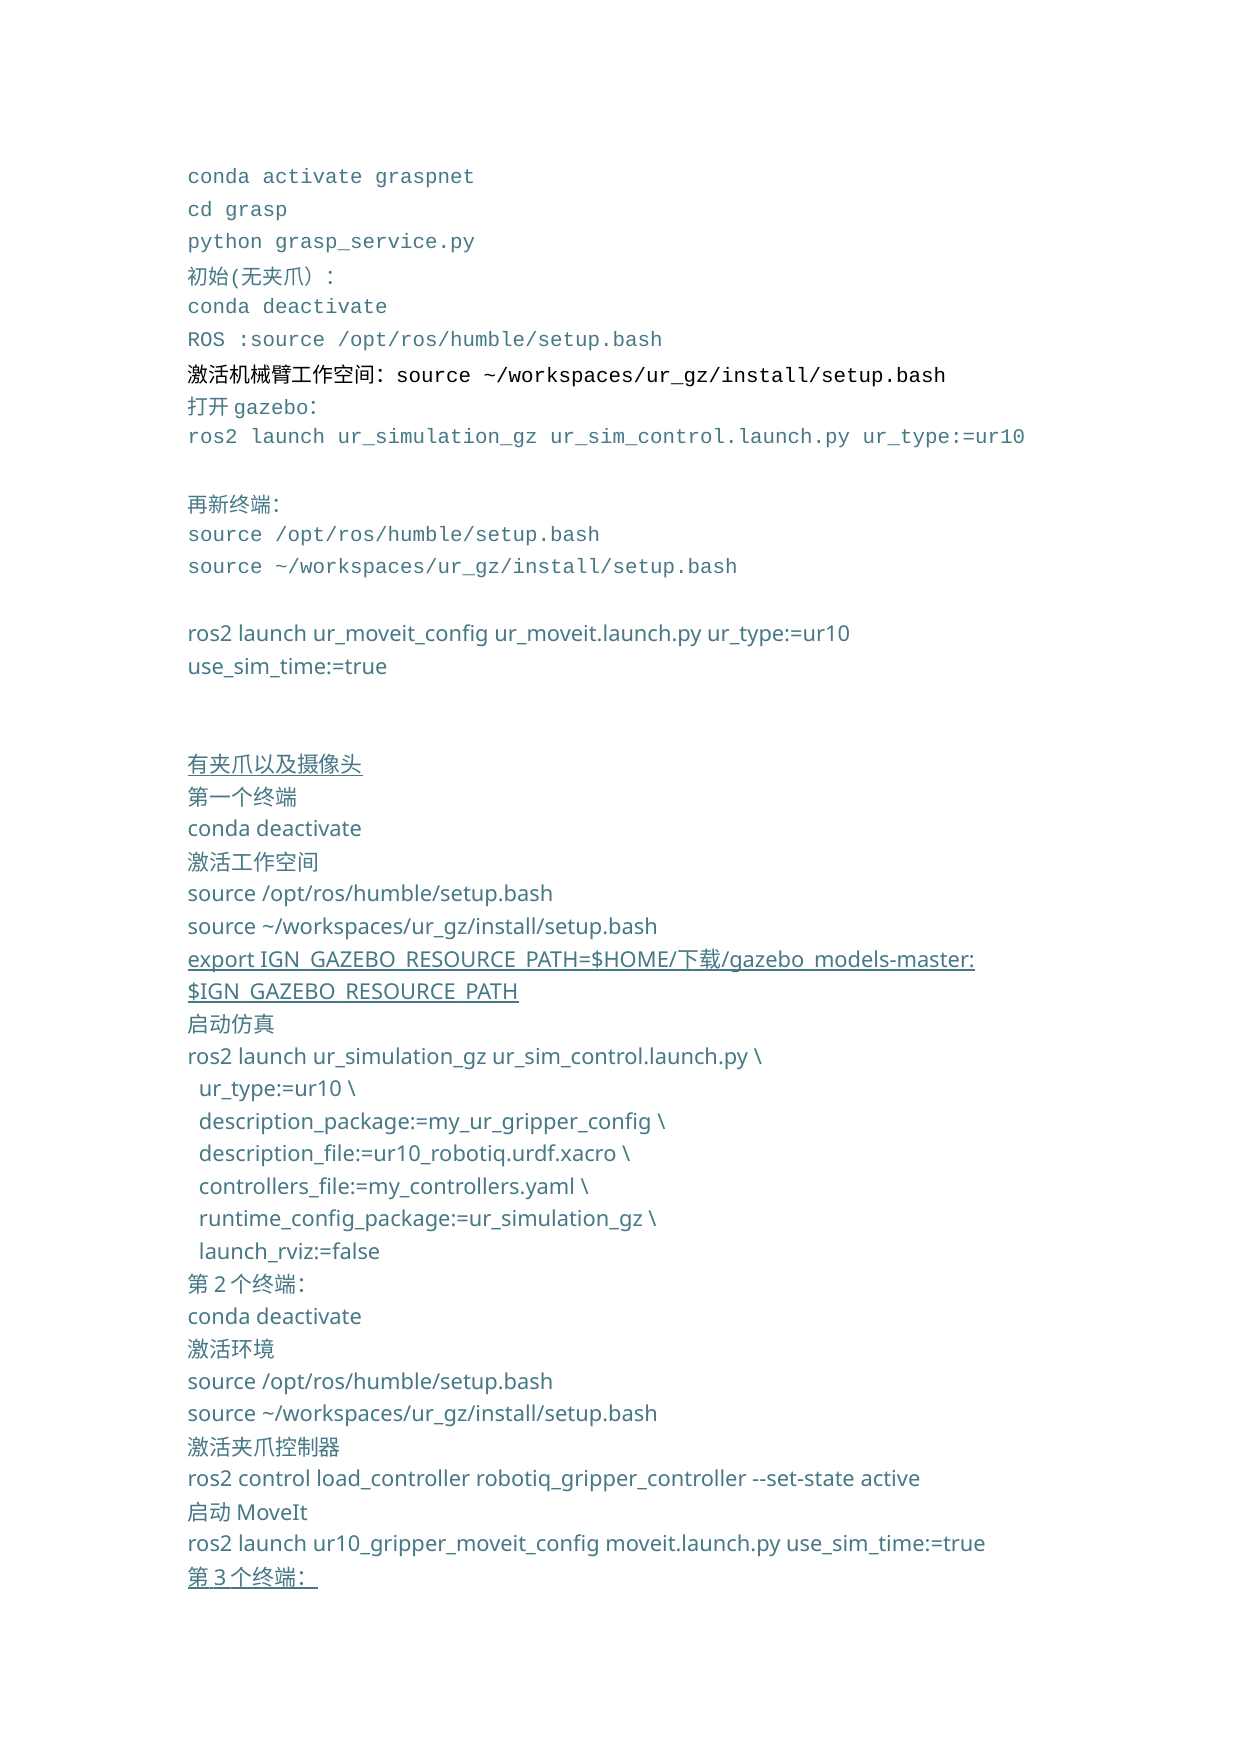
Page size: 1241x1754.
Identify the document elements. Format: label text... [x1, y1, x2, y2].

list source /opt/ros/humble/setup.bash [187, 877, 1053, 909]
list description_file:=ur10_robotiq.urdf.xacro \ [187, 1137, 1053, 1169]
list ros2 control load_controller robotiq_gripper_controller --set-state active [187, 1462, 1053, 1494]
list ros2 launch ur10_gripper_moveit_config moveit.launch.py use_sim_time:=true [187, 1527, 1053, 1559]
list description_package:=my_ur_gripper_config \ [187, 1104, 1053, 1137]
list 第一个终端 [187, 779, 1053, 812]
text 激活机械臂工作空间：source ~/workspaces/ur_gz/install/setup.bash [187, 357, 1053, 389]
list 激活环境 [187, 1332, 1053, 1364]
list 启动 MoveIt [187, 1494, 1053, 1527]
list runtime_config_package:=ur_simulation_gz \ [187, 1202, 1053, 1234]
list ur_type:=ur10 \ [187, 1072, 1053, 1104]
text ros2 launch ur_simulation_gz ur_sim_control.launch.py ur_type:=ur10 [187, 422, 1053, 454]
text source /opt/ros/humble/setup.bash [187, 519, 1053, 552]
text 初始(无夹爪）： [187, 259, 1053, 292]
list 有夹爪以及摄像头 [187, 747, 1053, 779]
list conda deactivate [187, 812, 1053, 844]
text python grasp_service.py [187, 227, 1053, 259]
text cd grasp [187, 194, 1053, 227]
text conda deactivate [187, 292, 1053, 324]
list conda deactivate [187, 1299, 1053, 1332]
list source /opt/ros/humble/setup.bash [187, 1364, 1053, 1397]
list ros2 launch ur_moveit_config ur_moveit.launch.py ur_type:=ur10 use_sim_time:=true [187, 617, 1053, 682]
list ros2 launch ur_simulation_gz ur_sim_control.launch.py \ [187, 1039, 1053, 1072]
list 激活工作空间 [187, 844, 1053, 877]
text ROS :source /opt/ros/humble/setup.bash [187, 324, 1053, 357]
list controllers_file:=my_controllers.yaml \ [187, 1169, 1053, 1202]
list 第3个终端： [187, 1559, 1053, 1592]
list 第2个终端： [187, 1267, 1053, 1299]
list source ~/workspaces/ur_gz/install/setup.bash [187, 909, 1053, 942]
list source ~/workspaces/ur_gz/install/setup.bash [187, 1397, 1053, 1429]
list 激活夹爪控制器 [187, 1429, 1053, 1462]
text 打开gazebo： [187, 389, 1053, 422]
list launch_rviz:=false [187, 1234, 1053, 1267]
text conda activate graspnet [187, 162, 1053, 194]
list 启动仿真 [187, 1007, 1053, 1039]
list export IGN_GAZEBO_RESOURCE_PATH=$HOME/下载/gazebo_models-master:$IGN_GAZEBO_RESOURCE_PATH [187, 942, 1053, 1007]
text source ~/workspaces/ur_gz/install/setup.bash [187, 552, 1053, 584]
text 再新终端： [187, 487, 1053, 519]
